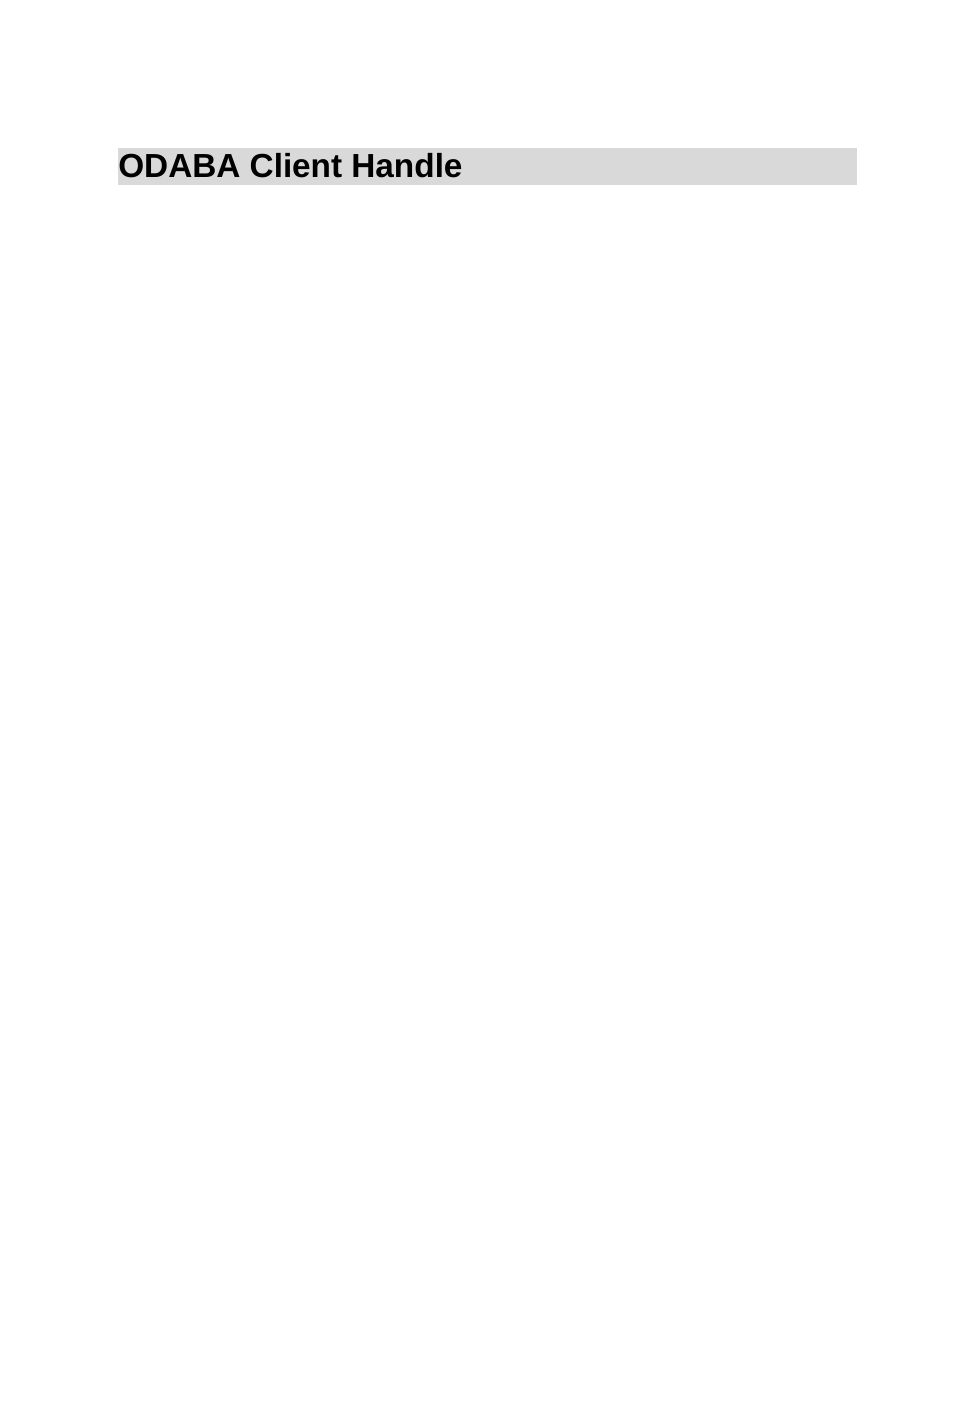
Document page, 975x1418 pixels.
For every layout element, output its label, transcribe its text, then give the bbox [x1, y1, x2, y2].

subtitle ODABA Client Handle [118, 148, 857, 185]
